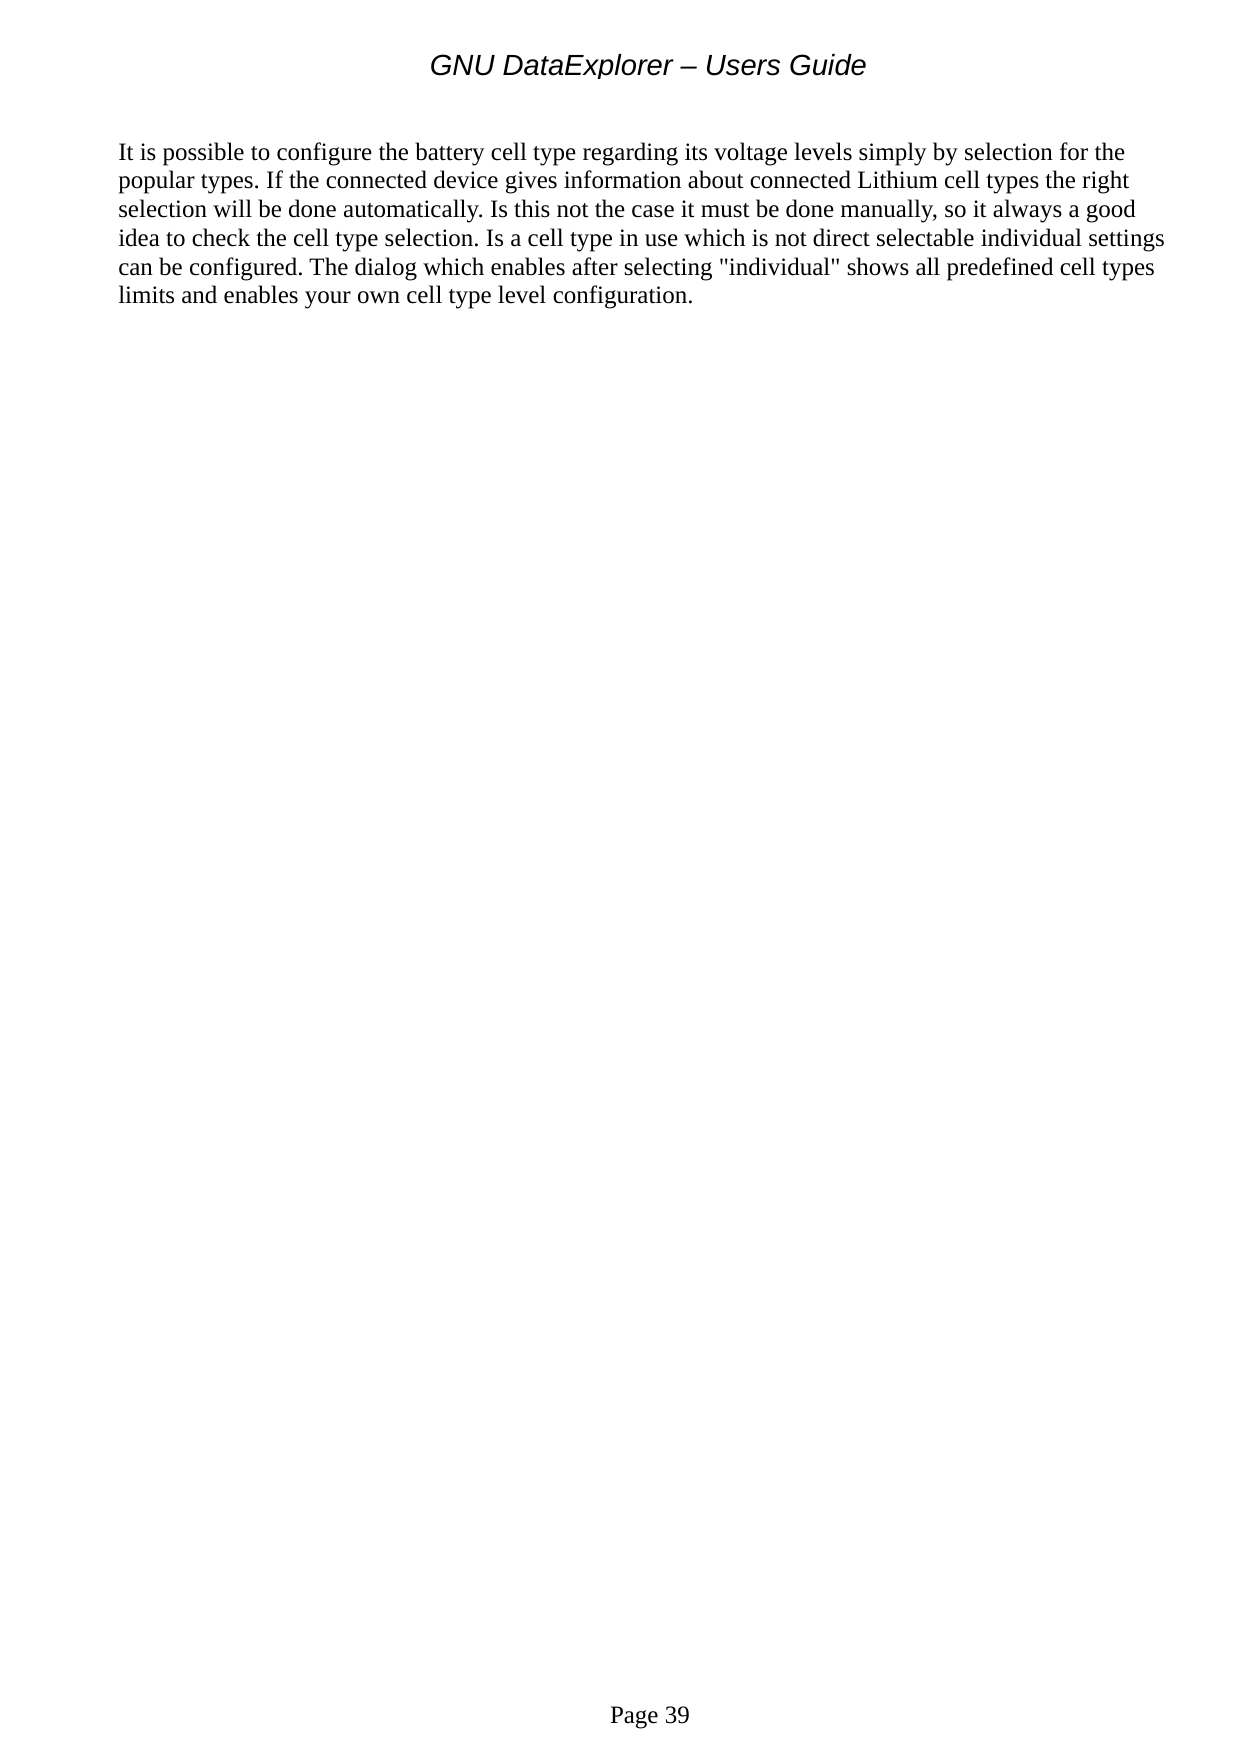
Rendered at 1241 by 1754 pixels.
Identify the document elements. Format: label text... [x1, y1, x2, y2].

text It is possible to configure the battery cell type regarding its voltage levels simply by selection for the popular types. If the connected device gives information about connected Lithium cell types the right selection will be done automatically. Is this not the case it must be done manually, so it always a good idea to check the cell type selection. Is a cell type in use which is not direct selectable individual settings can be configured. The dialog which enables after selecting "individual" shows all predefined cell types limits and enables your own cell type level configuration. [118, 108, 1181, 309]
